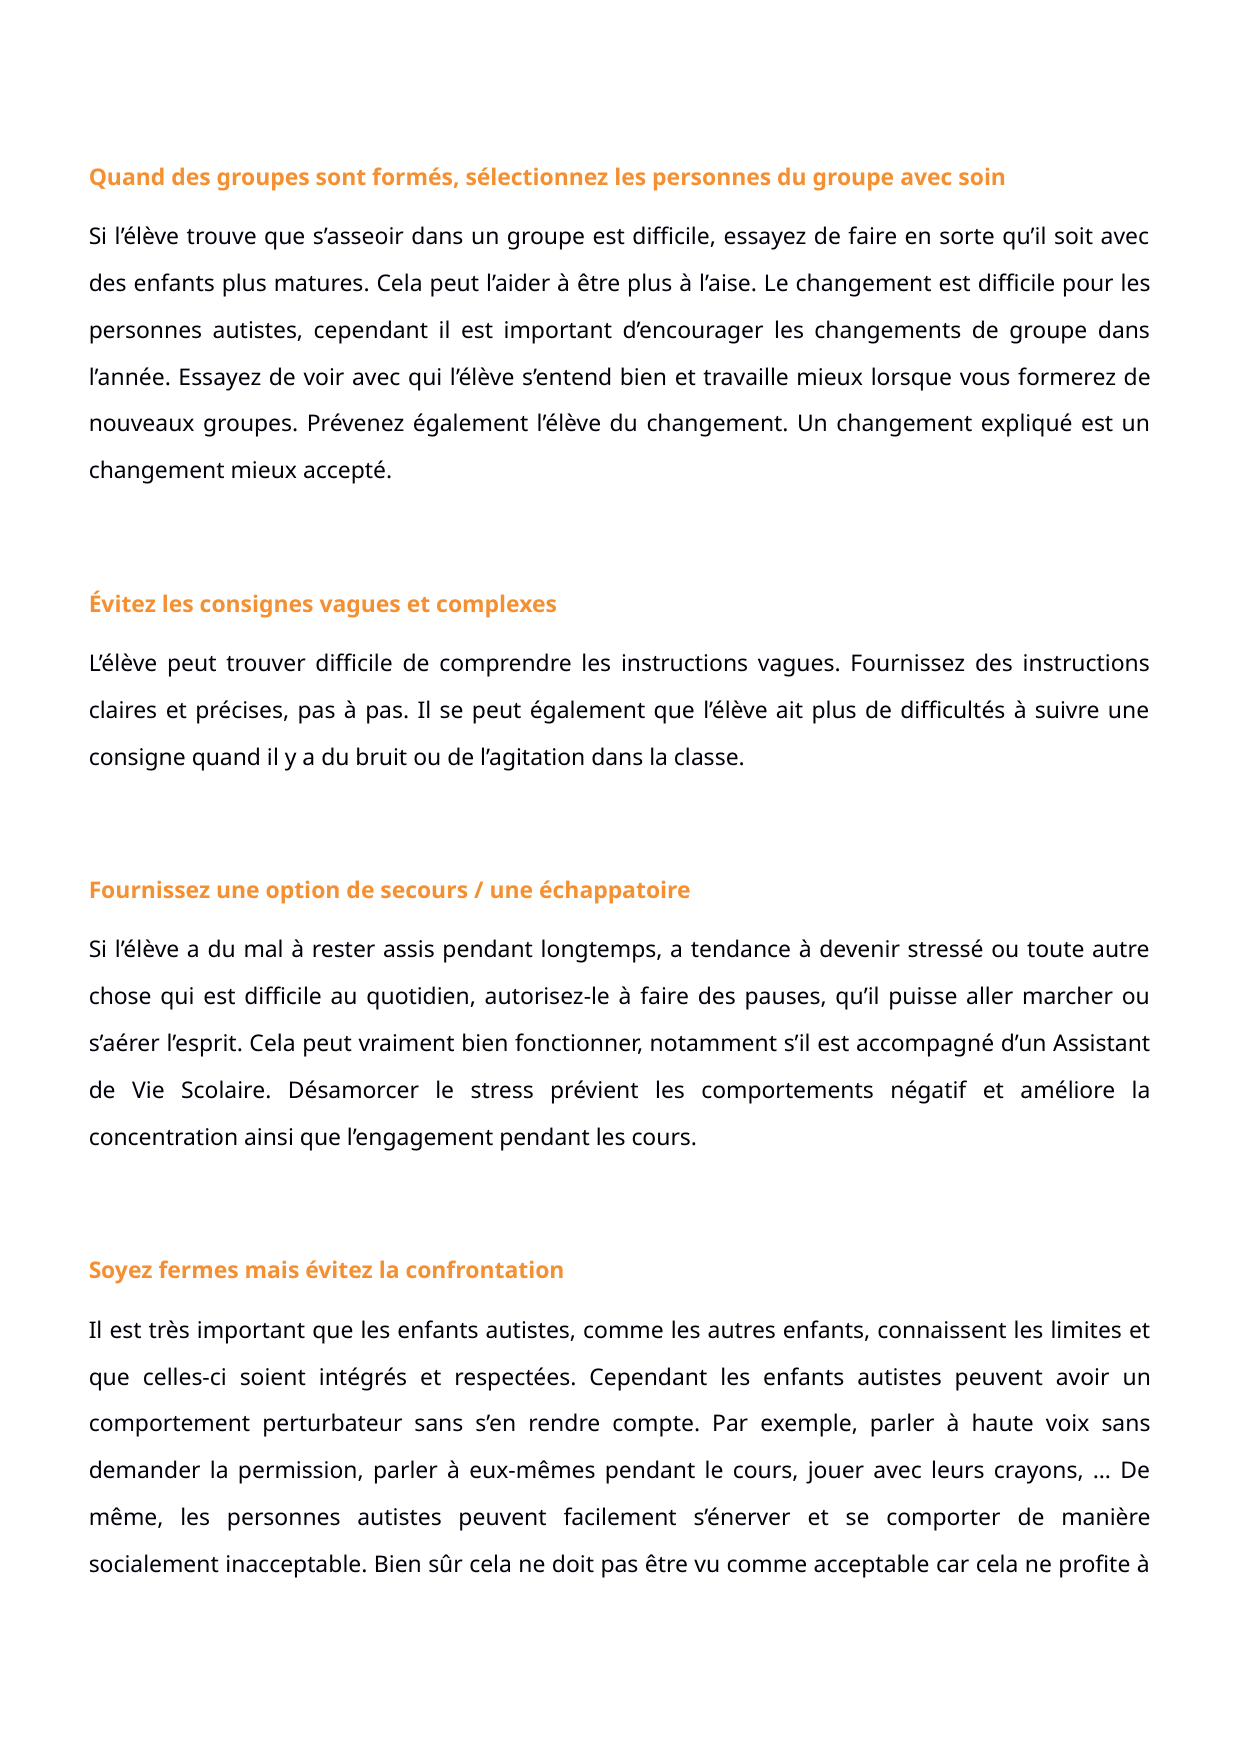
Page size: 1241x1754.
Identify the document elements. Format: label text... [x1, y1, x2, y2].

subtitle Quand des groupes sont formés, sélectionnez les personnes du groupe avec soin [88, 160, 1152, 192]
text Si l’élève trouve que s’asseoir dans un groupe est difficile, essayez de faire en sorte qu’il soit avec des enfants plus matures. Cela peut l’aider à être plus à l’aise. Le changement est difficile pour les personnes autistes, cependant il est important d’encourager les changements de groupe dans l’année. Essayez de voir avec qui l’élève s’entend bien et travaille mieux lorsque vous formerez de nouveaux groupes. Prévenez également l’élève du changement. Un changement expliqué est un changement mieux accepté. [88, 220, 1152, 485]
text Si l’élève a du mal à rester assis pendant longtemps, a tendance à devenir stressé ou toute autre chose qui est difficile au quotidien, autorisez-le à faire des pauses, qu’il puisse aller marcher ou s’aérer l’esprit. Cela peut vraiment bien fonctionner, notamment s’il est accompagné d’un Assistant de Vie Scolaire. Désamorcer le stress prévient les comportements négatif et améliore la concentration ainsi que l’engagement pendant les cours. [88, 933, 1152, 1152]
subtitle Évitez les consignes vagues et complexes [88, 587, 1152, 619]
subtitle Soyez fermes mais évitez la confrontation [88, 1254, 1152, 1285]
text L’élève peut trouver difficile de comprendre les instructions vagues. Fournissez des instructions claires et précises, pas à pas. Il se peut également que l’élève ait plus de difficultés à suivre une consigne quand il y a du bruit ou de l’agitation dans la classe. [88, 647, 1152, 772]
text Il est très important que les enfants autistes, comme les autres enfants, connaissent les limites et que celles-ci soient intégrés et respectées. Cependant les enfants autistes peuvent avoir un comportement perturbateur sans s’en rendre compte. Par exemple, parler à haute voix sans demander la permission, parler à eux-mêmes pendant le cours, jouer avec leurs crayons, … De même, les personnes autistes peuvent facilement s’énerver et se comporter de manière socialement inacceptable. Bien sûr cela ne doit pas être vu comme acceptable car cela ne profite à [88, 1313, 1152, 1579]
subtitle Fournissez une option de secours / une échappatoire [88, 874, 1152, 905]
